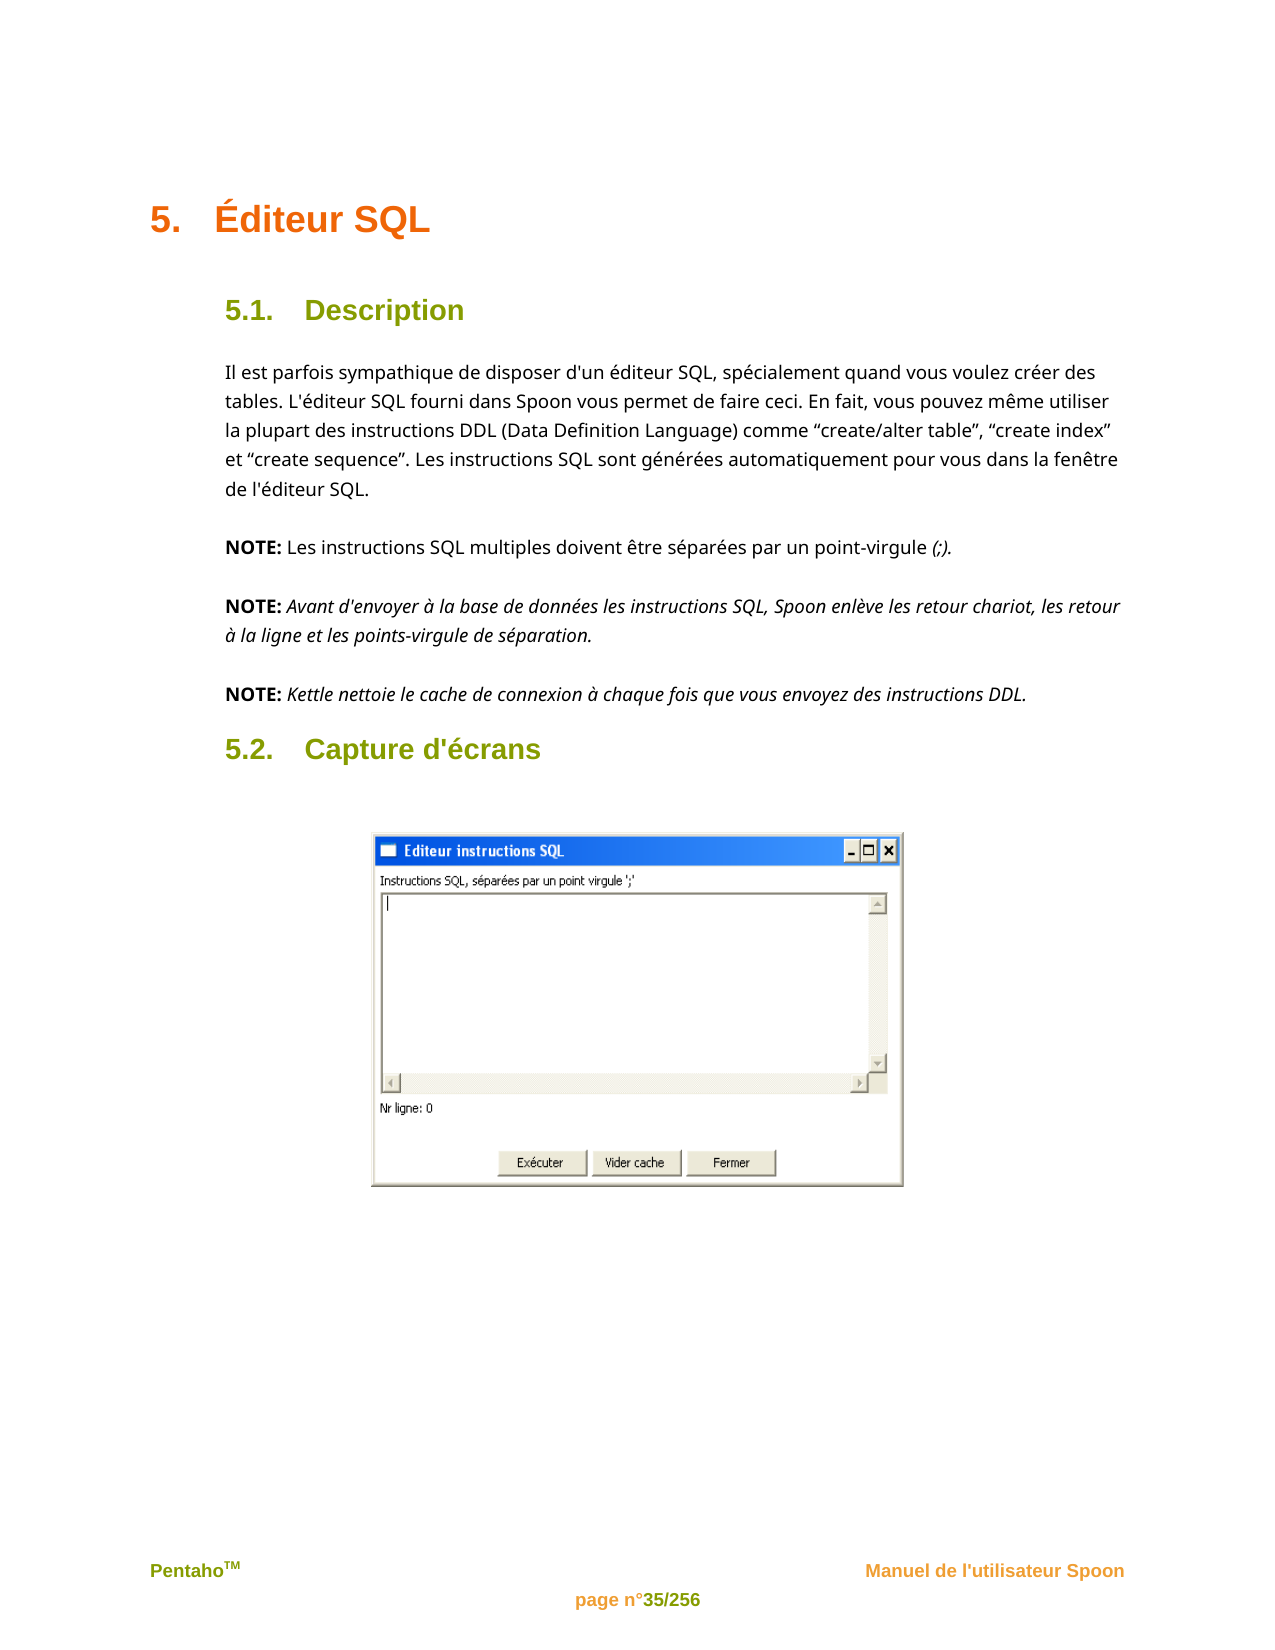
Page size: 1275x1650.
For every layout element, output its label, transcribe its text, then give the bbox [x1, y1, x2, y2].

text NOTE: Les instructions SQL multiples doivent être séparées par un point-virgule (;). [225, 531, 1125, 560]
subtitle Description [225, 297, 1125, 326]
subtitle Capture d'écrans [225, 736, 1125, 766]
subtitle Éditeur SQL [385, 210, 400, 228]
text NOTE: Kettle nettoie le cache de connexion à chaque fois que vous envoyez des instructions DDL. [225, 678, 1125, 707]
subtitle Éditeur SQL [396, 209, 1125, 238]
subtitle Éditeur SQL [150, 209, 393, 238]
text NOTE: Avant d'envoyer à la base de données les instructions SQL, Spoon enlève les retour chariot, les retour à la ligne et les points-virgule de séparation. [225, 590, 1125, 648]
text Il est parfois sympathique de disposer d'un éditeur SQL, spécialement quand vous voulez créer des tables. L'éditeur SQL fourni dans Spoon vous permet de faire ceci. En fait, vous pouvez même utiliser la plupart des instructions DDL (Data Definition Language) comme “create/alter table”, “create index” et “create sequence”. Les instructions SQL sont générées automatiquement pour vous dans la fenêtre de l'éditeur SQL. [225, 356, 1125, 502]
picture [371, 832, 904, 1187]
